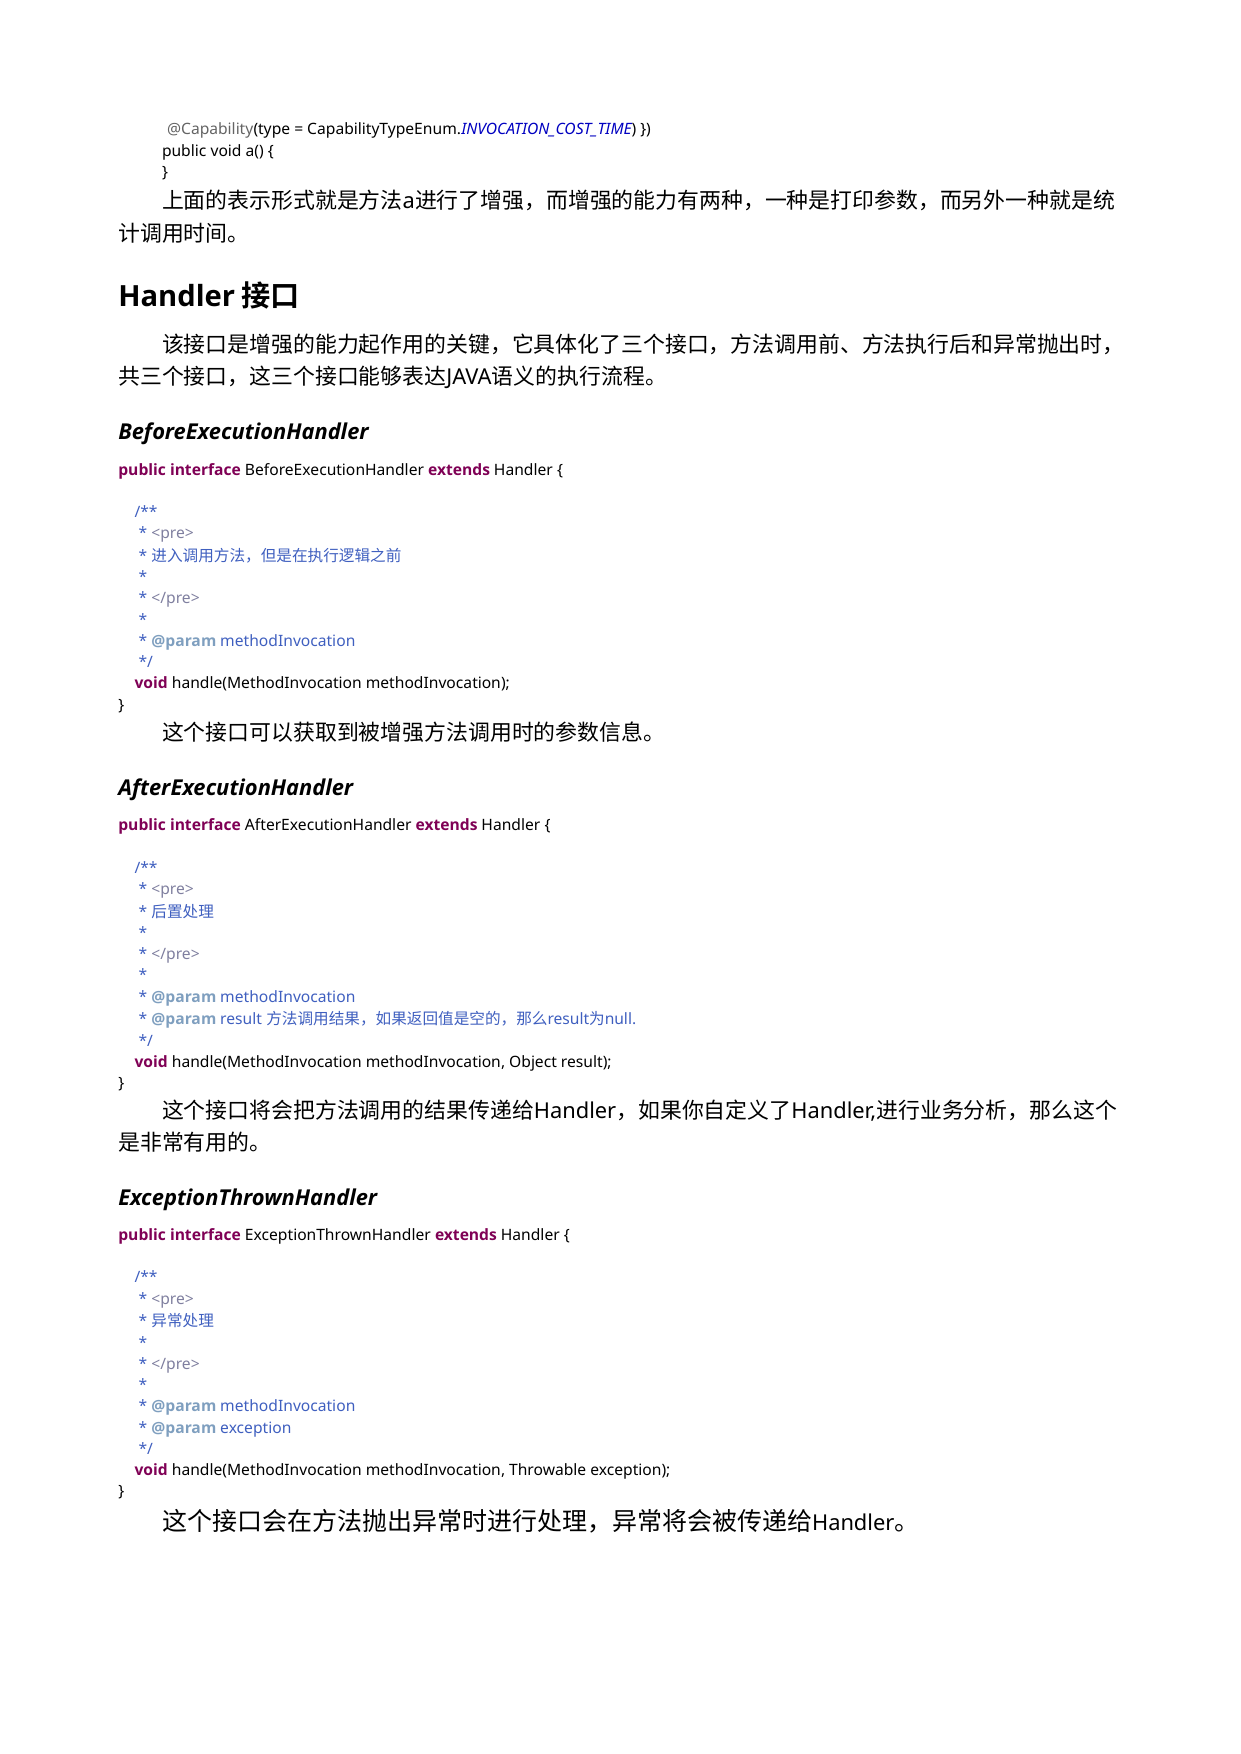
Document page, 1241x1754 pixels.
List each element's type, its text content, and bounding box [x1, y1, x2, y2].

text void handle(MethodInvocation methodInvocation); [118, 672, 1122, 693]
text */ [118, 1029, 1122, 1051]
text * 进入调用方法，但是在执行逻辑之前 [118, 543, 1122, 566]
text void handle(MethodInvocation methodInvocation, Object result); [118, 1051, 1122, 1072]
text * [118, 608, 1122, 630]
text * @param exception [118, 1416, 1122, 1438]
text 这个接口会在方法抛出异常时进行处理，异常将会被传递给Handler。 [118, 1501, 1122, 1538]
subtitle AfterExecutionHandler [118, 772, 1122, 801]
text * [118, 964, 1122, 985]
text * @param methodInvocation [118, 630, 1122, 651]
text /** [118, 856, 1122, 878]
text * </pre> [118, 943, 1122, 964]
text 这个接口可以获取到被增强方法调用时的参数信息。 [118, 715, 1122, 747]
text /** [118, 1266, 1122, 1287]
text public interface BeforeExecutionHandler extends Handler { [118, 458, 1122, 479]
text * </pre> [118, 587, 1122, 608]
text public interface ExceptionThrownHandler extends Handler { [118, 1224, 1122, 1245]
subtitle BeforeExecutionHandler [118, 416, 1122, 446]
subtitle ExceptionThrownHandler [118, 1181, 1122, 1211]
text 这个接口将会把方法调用的结果传递给Handler，如果你自定义了Handler,进行业务分析，那么这个是非常有用的。 [118, 1093, 1122, 1156]
text public void a() { [118, 139, 1122, 161]
text } [118, 161, 1122, 182]
text * <pre> [118, 878, 1122, 899]
text * <pre> [118, 1287, 1122, 1309]
text /** [118, 501, 1122, 522]
text * @param result 方法调用结果，如果返回值是空的，那么result为null. [118, 1007, 1122, 1029]
text } [118, 693, 1122, 715]
text * @param methodInvocation [118, 1395, 1122, 1416]
text * [118, 1374, 1122, 1395]
text * [118, 566, 1122, 587]
text * [118, 1331, 1122, 1353]
text 该接口是增强的能力起作用的关键，它具体化了三个接口，方法调用前、方法执行后和异常抛出时，共三个接口，这三个接口能够表达JAVA语义的执行流程。 [118, 327, 1122, 391]
subtitle Handler接口 [118, 273, 1122, 315]
text * [118, 922, 1122, 943]
text * 异常处理 [118, 1309, 1122, 1331]
text * 后置处理 [118, 899, 1122, 922]
text 上面的表示形式就是方法a进行了增强，而增强的能力有两种，一种是打印参数，而另外一种就是统计调用时间。 [118, 182, 1122, 248]
text } [118, 1480, 1122, 1501]
text } [118, 1072, 1122, 1093]
text */ [118, 1438, 1122, 1459]
text @Capability(type = CapabilityTypeEnum.INVOCATION_COST_TIME) }) [118, 118, 1122, 139]
text * <pre> [118, 522, 1122, 543]
text */ [118, 651, 1122, 672]
text public interface AfterExecutionHandler extends Handler { [118, 814, 1122, 835]
text * </pre> [118, 1353, 1122, 1374]
text * @param methodInvocation [118, 985, 1122, 1007]
text void handle(MethodInvocation methodInvocation, Throwable exception); [118, 1459, 1122, 1480]
